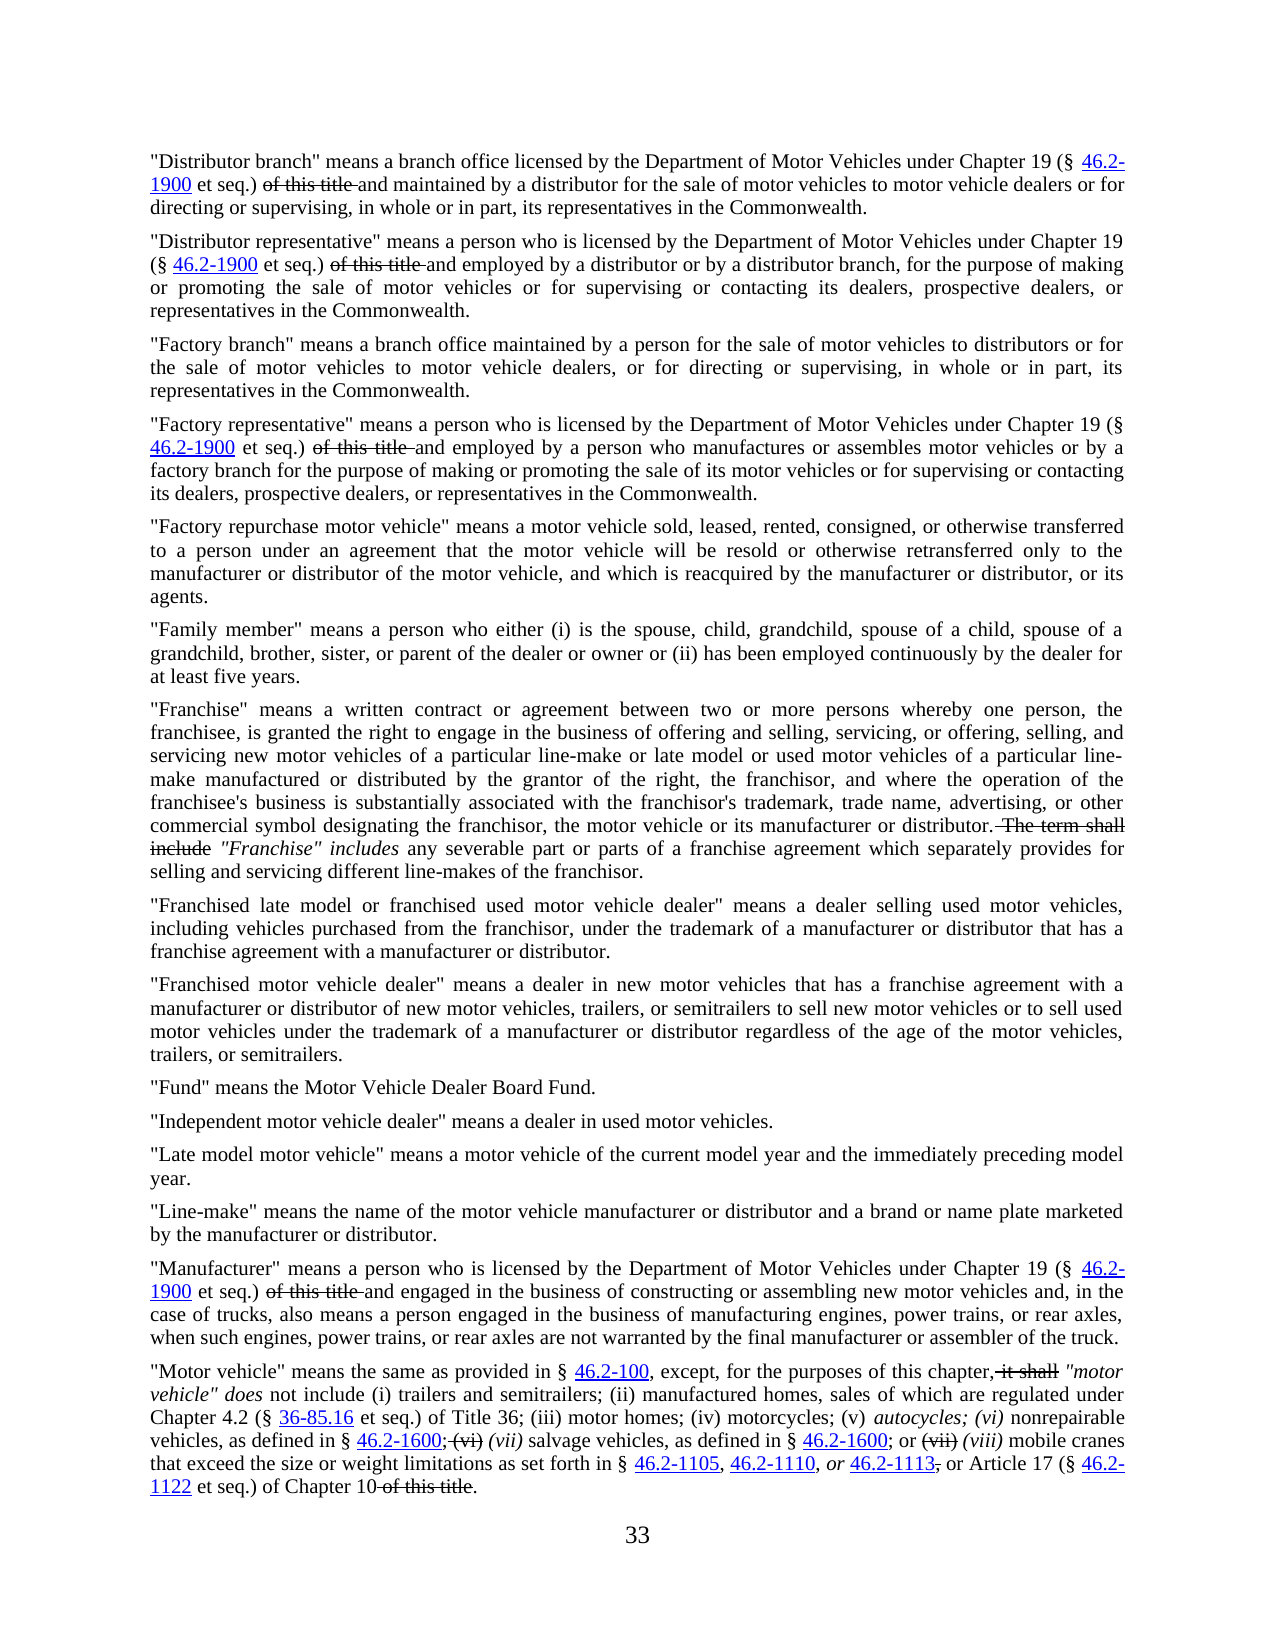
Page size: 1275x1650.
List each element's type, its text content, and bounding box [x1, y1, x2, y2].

text "Distributor branch" means a branch office licensed by the Department of Motor Vehicles under Chapter 19 (§ 46.2-1900 et seq.) of this title and maintained by a distributor for the sale of motor vehicles to motor vehicle dealers or for directing or supervising, in whole or in part, its representatives in the Commonwealth. [150, 150, 1125, 219]
text "Factory representative" means a person who is licensed by the Department of Motor Vehicles under Chapter 19 (§ 46.2-1900 et seq.) of this title and employed by a person who manufactures or assembles motor vehicles or by a factory branch for the purpose of making or promoting the sale of its motor vehicles or for supervising or contacting its dealers, prospective dealers, or representatives in the Commonwealth. [150, 412, 1125, 505]
text "Franchise" means a written contract or agreement between two or more persons whereby one person, the franchisee, is granted the right to engage in the business of offering and selling, servicing, or offering, selling, and servicing new motor vehicles of a particular line-make or late model or used motor vehicles of a particular line-make manufactured or distributed by the grantor of the right, the franchisor, and where the operation of the franchisee's business is substantially associated with the franchisor's trademark, trade name, advertising, or other commercial symbol designating the franchisor, the motor vehicle or its manufacturer or distributor. The term shall include "Franchise" includes any severable part or parts of a franchise agreement which separately provides for selling and servicing different line-makes of the franchisor. [150, 698, 1125, 883]
text "Independent motor vehicle dealer" means a dealer in used motor vehicles. [150, 1110, 1125, 1133]
text "Franchised motor vehicle dealer" means a dealer in new motor vehicles that has a franchise agreement with a manufacturer or distributor of new motor vehicles, trailers, or semitrailers to sell new motor vehicles or to sell used motor vehicles under the trademark of a manufacturer or distributor regardless of the age of the motor vehicles, trailers, or semitrailers. [150, 973, 1125, 1066]
text "Late model motor vehicle" means a motor vehicle of the current model year and the immediately preceding model year. [150, 1143, 1125, 1189]
text "Manufacturer" means a person who is licensed by the Department of Motor Vehicles under Chapter 19 (§ 46.2-1900 et seq.) of this title and engaged in the business of constructing or assembling new motor vehicles and, in the case of trucks, also means a person engaged in the business of manufacturing engines, power trains, or rear axles, when such engines, power trains, or rear axles are not warranted by the final manufacturer or assembler of the truck. [150, 1257, 1125, 1349]
text "Factory repurchase motor vehicle" means a motor vehicle sold, leased, rented, consigned, or otherwise transferred to a person under an agreement that the motor vehicle will be resold or otherwise retransferred only to the manufacturer or distributor of the motor vehicle, and which is reacquired by the manufacturer or distributor, or its agents. [150, 515, 1125, 608]
text "Family member" means a person who either (i) is the spouse, child, grandchild, spouse of a child, spouse of a grandchild, brother, sister, or parent of the dealer or owner or (ii) has been employed continuously by the dealer for at least five years. [150, 618, 1125, 688]
text "Fund" means the Motor Vehicle Dealer Board Fund. [150, 1076, 1125, 1099]
text "Factory branch" means a branch office maintained by a person for the sale of motor vehicles to distributors or for the sale of motor vehicles to motor vehicle dealers, or for directing or supervising, in whole or in part, its representatives in the Commonwealth. [150, 333, 1125, 402]
text "Motor vehicle" means the same as provided in § 46.2-100, except, for the purposes of this chapter, it shall "motor vehicle" does not include (i) trailers and semitrailers; (ii) manufactured homes, sales of which are regulated under Chapter 4.2 (§ 36-85.16 et seq.) of Title 36; (iii) motor homes; (iv) motorcycles; (v) autocycles; (vi) nonrepairable vehicles, as defined in § 46.2-1600; (vi) (vii) salvage vehicles, as defined in § 46.2-1600; or (vii) (viii) mobile cranes that exceed the size or weight limitations as set forth in § 46.2-1105, 46.2-1110, or 46.2-1113, or Article 17 (§ 46.2-1122 et seq.) of Chapter 10 of this title. [150, 1359, 1125, 1498]
text "Distributor representative" means a person who is licensed by the Department of Motor Vehicles under Chapter 19 (§ 46.2-1900 et seq.) of this title and employed by a distributor or by a distributor branch, for the purpose of making or promoting the sale of motor vehicles or for supervising or contacting its dealers, prospective dealers, or representatives in the Commonwealth. [150, 230, 1125, 322]
text "Franchised late model or franchised used motor vehicle dealer" means a dealer selling used motor vehicles, including vehicles purchased from the franchisor, under the trademark of a manufacturer or distributor that has a franchise agreement with a manufacturer or distributor. [150, 893, 1125, 963]
text "Line-make" means the name of the motor vehicle manufacturer or distributor and a brand or name plate marketed by the manufacturer or distributor. [150, 1200, 1125, 1246]
